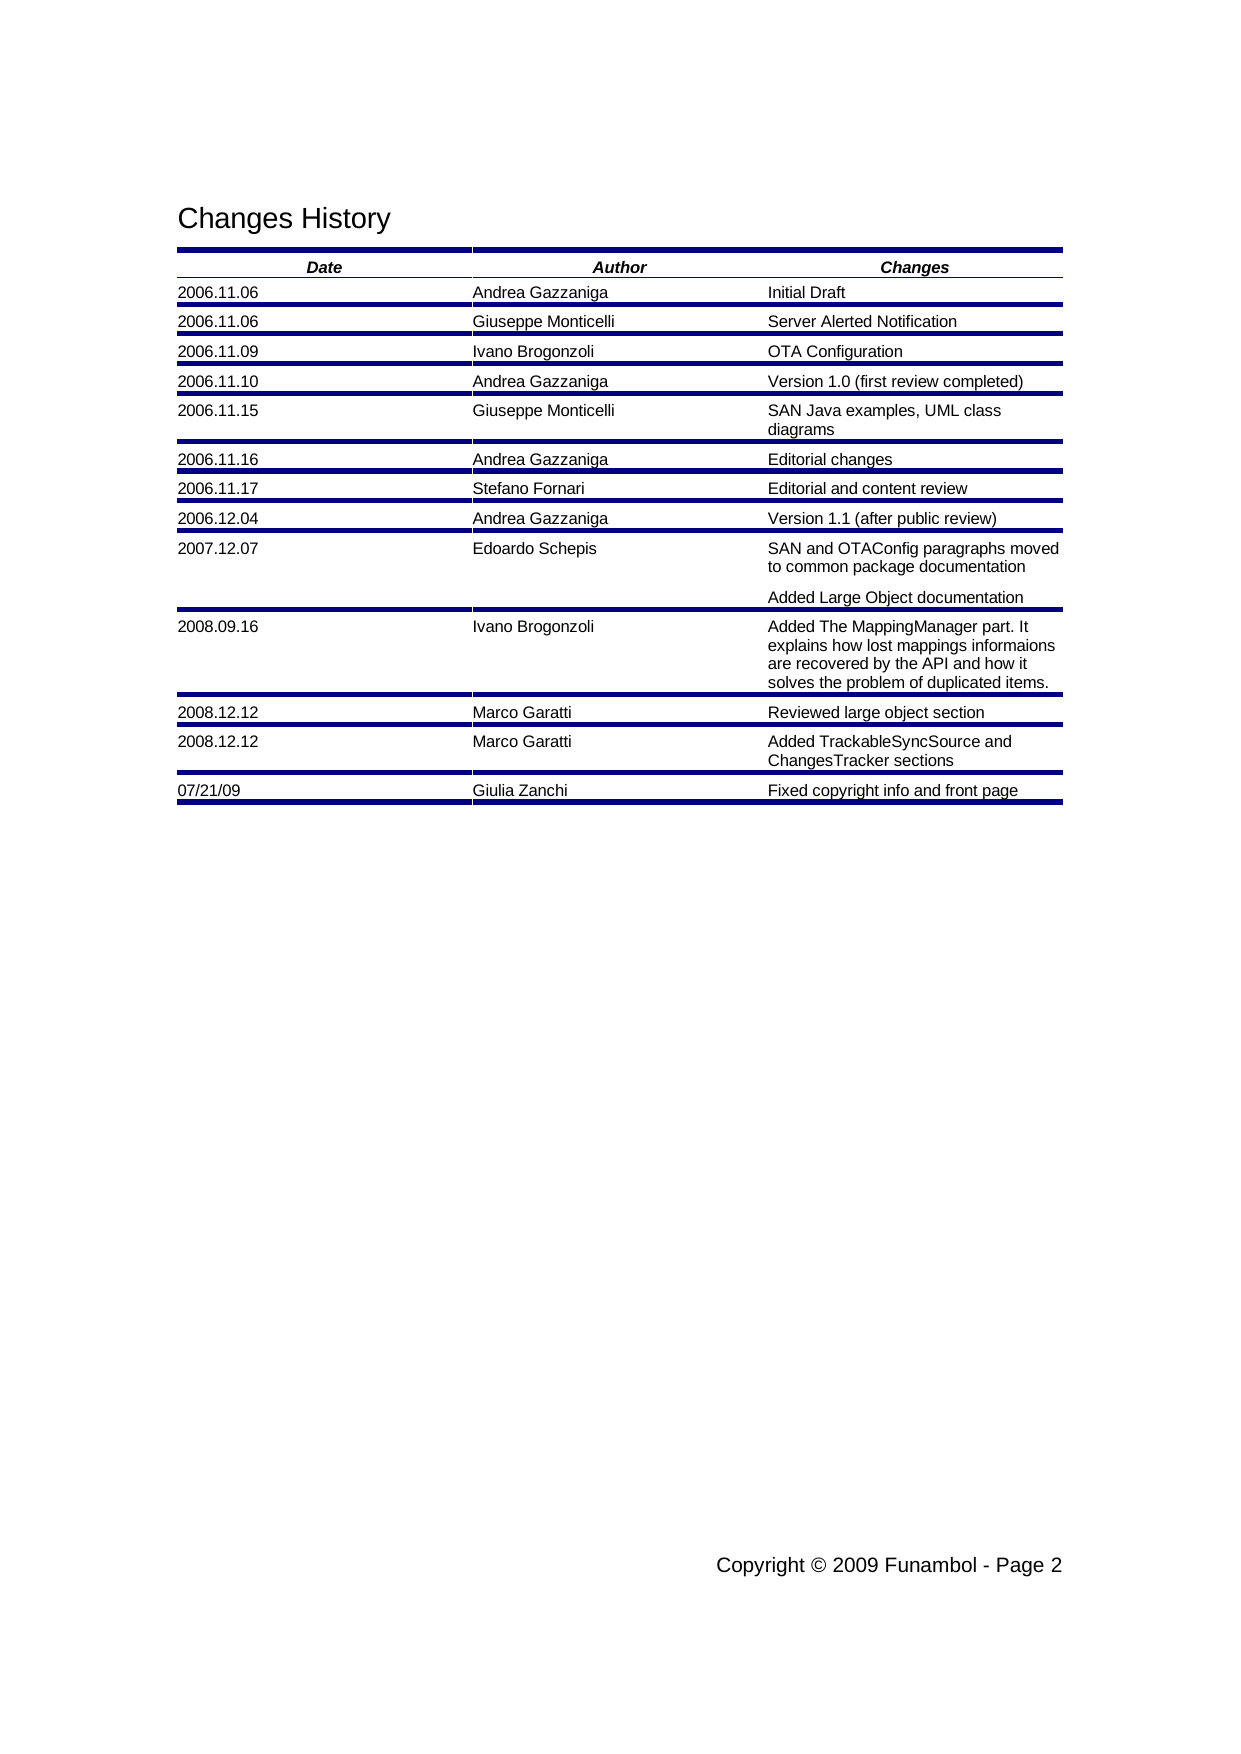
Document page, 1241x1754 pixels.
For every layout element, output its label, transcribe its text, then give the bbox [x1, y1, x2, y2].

table_cell 2006.11.17 [177, 474, 472, 498]
table_cell SAN and OTAConfig paragraphs moved to common package documentation Added Large Object documentation [768, 533, 1063, 607]
table_cell Andrea Gazzaniga [473, 278, 768, 302]
table_cell Version 1.0 (first review completed) [768, 366, 1063, 391]
table_header Changes [768, 253, 1063, 277]
subtitle Changes History [177, 202, 1063, 235]
table_cell 2006.11.06 [177, 307, 472, 331]
table_cell Ivano Brogonzoli [473, 612, 768, 692]
table_cell Ivano Brogonzoli [473, 336, 768, 361]
table_cell 2008.12.12 [177, 697, 472, 722]
table_cell Version 1.1 (after public review) [768, 504, 1063, 528]
table_cell Stefano Fornari [473, 474, 768, 498]
table_cell 07/21/09 [177, 775, 472, 799]
table_header Author [473, 253, 768, 277]
table_cell Added The MappingManager part. It explains how lost mappings informaions are recovered by the API and how it solves the problem of duplicated items. [768, 612, 1063, 692]
table_cell 2006.11.16 [177, 444, 472, 468]
table_cell Marco Garatti [473, 727, 768, 770]
table_cell 2006.11.15 [177, 396, 472, 439]
table_cell Initial Draft [768, 278, 1063, 302]
table_cell 2006.11.06 [177, 278, 472, 302]
table_cell Reviewed large object section [768, 697, 1063, 722]
table_cell 2007.12.07 [177, 533, 472, 607]
table_cell 2008.09.16 [177, 612, 472, 692]
table_cell Andrea Gazzaniga [473, 366, 768, 391]
table_cell Editorial changes [768, 444, 1063, 468]
table_cell Server Alerted Notification [768, 307, 1063, 331]
table_cell Giulia Zanchi [473, 775, 768, 799]
table_cell Andrea Gazzaniga [473, 444, 768, 468]
table_cell 2006.11.09 [177, 336, 472, 361]
table_cell 2006.11.10 [177, 366, 472, 391]
table_cell Giuseppe Monticelli [473, 307, 768, 331]
table_cell Andrea Gazzaniga [473, 504, 768, 528]
table_cell 2006.12.04 [177, 504, 472, 528]
table_cell Edoardo Schepis [473, 533, 768, 607]
table_cell Giuseppe Monticelli [473, 396, 768, 439]
table_cell SAN Java examples, UML class diagrams [768, 396, 1063, 439]
table_header Date [177, 253, 472, 277]
table_cell Fixed copyright info and front page [768, 775, 1063, 799]
table_cell Editorial and content review [768, 474, 1063, 498]
table_cell Marco Garatti [473, 697, 768, 722]
table_cell 2008.12.12 [177, 727, 472, 770]
table_cell Added TrackableSyncSource and ChangesTracker sections [768, 727, 1063, 770]
table_cell OTA Configuration [768, 336, 1063, 361]
